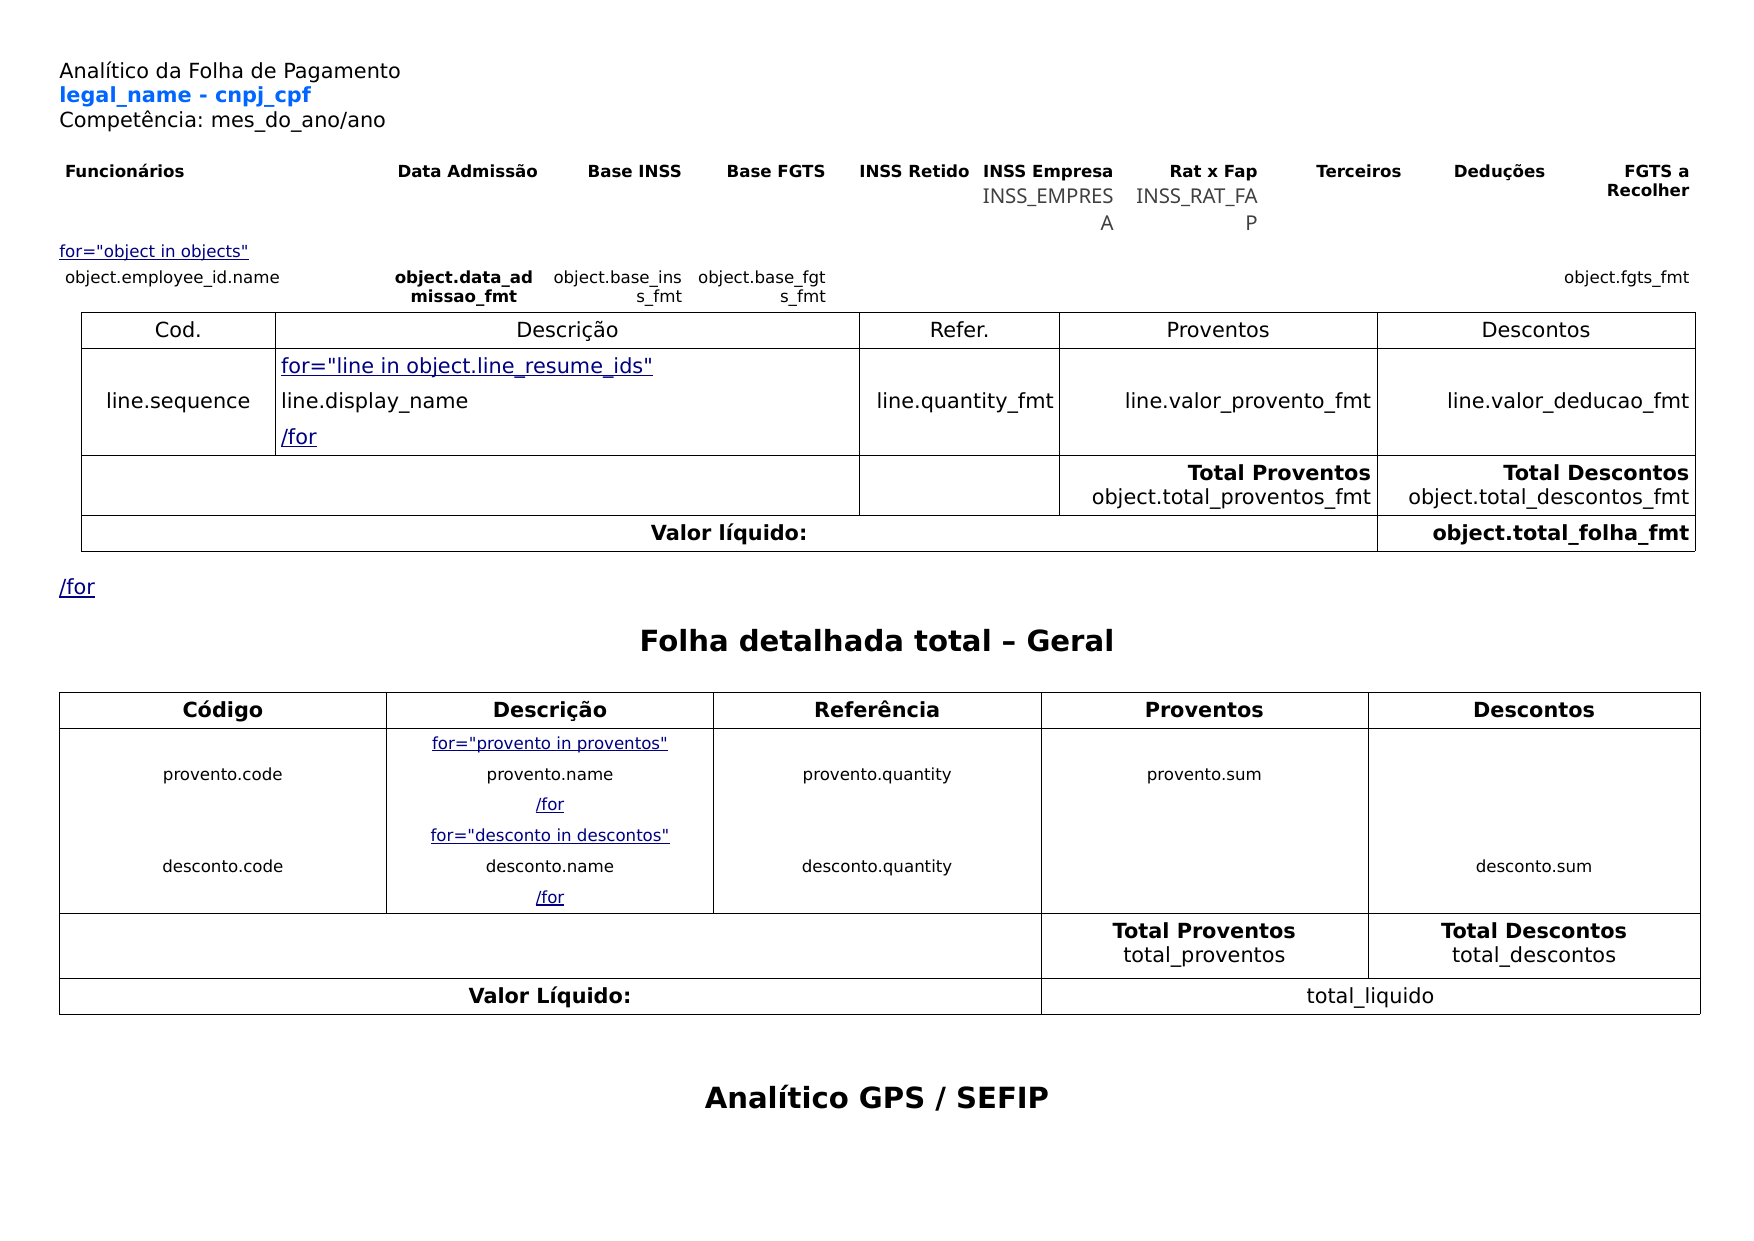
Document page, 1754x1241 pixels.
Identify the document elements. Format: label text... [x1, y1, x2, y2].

table_cell [1060, 349, 1377, 384]
table_cell desconto.quantity [714, 851, 1041, 882]
text for="object in objects" [59, 242, 1695, 262]
table_cell [860, 419, 1059, 455]
text Competência: mes_do_ano/ano [59, 108, 1695, 132]
table_cell [714, 820, 1041, 851]
table_cell line.valor_deducao_fmt [1378, 384, 1695, 419]
table_cell provento.quantity [714, 759, 1041, 789]
table_cell [860, 456, 1059, 515]
table_cell [1042, 790, 1368, 820]
table_cell for="line in object.line_resume_ids" [276, 349, 859, 384]
text /for [59, 575, 1695, 600]
table_header INSS Empresa INSS_EMPRESA [975, 156, 1119, 242]
table_header object.base_inss_fmt [544, 262, 687, 312]
table_cell [1369, 820, 1700, 851]
table_header Terceiros [1263, 156, 1407, 242]
text Analítico da Folha de Pagamento [59, 59, 1695, 83]
table_cell [1042, 820, 1368, 851]
table_cell [1042, 851, 1368, 882]
table_header Base INSS [544, 156, 687, 242]
text Analítico GPS / SEFIP [59, 1082, 1695, 1116]
table_header Refer. [860, 313, 1059, 348]
table_cell Total Proventos object.total_proventos_fmt [1060, 456, 1377, 515]
table_header Proventos [1060, 313, 1377, 348]
table_header Data Admissão [384, 156, 543, 242]
table_cell [82, 349, 275, 384]
table_cell [1369, 790, 1700, 820]
table_cell desconto.name [387, 851, 713, 882]
table_header Funcionários [59, 156, 384, 242]
table_cell Valor Líquido: [60, 979, 1041, 1014]
table_header object.fgts_fmt [1551, 262, 1695, 312]
table_header Descrição [276, 313, 859, 348]
table_header Descontos [1378, 313, 1695, 348]
table_cell for="desconto in descontos" [387, 820, 713, 851]
table_cell [714, 882, 1041, 913]
table_cell [1378, 349, 1695, 384]
table_cell [60, 790, 386, 820]
table_cell [714, 729, 1041, 759]
table_cell object.total_folha_fmt [1378, 516, 1695, 551]
table_cell total_liquido [1042, 979, 1700, 1014]
table_cell [60, 729, 386, 759]
table_cell /for [276, 419, 859, 455]
table_cell /for [387, 882, 713, 913]
table_header Código [60, 693, 386, 728]
table_cell [860, 349, 1059, 384]
table_cell provento.code [60, 759, 386, 789]
table_cell [82, 419, 275, 455]
table_cell line.sequence [82, 384, 275, 419]
table_header Cod. [82, 313, 275, 348]
text Folha detalhada total – Geral [59, 624, 1695, 658]
table_header [831, 262, 975, 312]
table_cell [1369, 729, 1700, 759]
table_cell [1378, 419, 1695, 455]
table_header Proventos [1042, 693, 1368, 728]
table_cell [60, 914, 1041, 978]
table_header [1119, 262, 1263, 312]
table_cell Total Proventos total_proventos [1042, 914, 1368, 978]
table_cell [82, 456, 859, 515]
table_cell [60, 882, 386, 913]
table_header Deduções [1407, 156, 1551, 242]
table_cell [1060, 419, 1377, 455]
table_header FGTS a Recolher [1551, 156, 1695, 242]
table_cell Total Descontos object.total_descontos_fmt [1378, 456, 1695, 515]
table_cell [714, 790, 1041, 820]
table_header object.data_admissao_fmt [384, 262, 543, 312]
table_header [1263, 262, 1407, 312]
table_cell [1042, 729, 1368, 759]
table_header Descrição [387, 693, 713, 728]
table_cell Valor líquido: [82, 516, 1377, 551]
table_header object.base_fgts_fmt [688, 262, 831, 312]
table_cell Total Descontos total_descontos [1369, 914, 1700, 978]
table_header object.employee_id.name [59, 262, 384, 312]
table_cell provento.name [387, 759, 713, 789]
table_header Rat x Fap INSS_RAT_FAP [1119, 156, 1263, 242]
table_cell [60, 820, 386, 851]
table_cell provento.sum [1042, 759, 1368, 789]
table_cell for="provento in proventos" [387, 729, 713, 759]
table_header [1407, 262, 1551, 312]
table_cell /for [387, 790, 713, 820]
table_cell desconto.sum [1369, 851, 1700, 882]
table_cell [1369, 759, 1700, 789]
table_cell line.display_name [276, 384, 859, 419]
table_header Base FGTS [688, 156, 831, 242]
table_cell desconto.code [60, 851, 386, 882]
table_cell [1042, 882, 1368, 913]
table_header INSS Retido [831, 156, 975, 242]
table_cell [1369, 882, 1700, 913]
table_header Referência [714, 693, 1041, 728]
table_cell line.quantity_fmt [860, 384, 1059, 419]
table_header [975, 262, 1119, 312]
table_cell line.valor_provento_fmt [1060, 384, 1377, 419]
text legal_name - cnpj_cpf [59, 83, 1695, 108]
table_header Descontos [1369, 693, 1700, 728]
